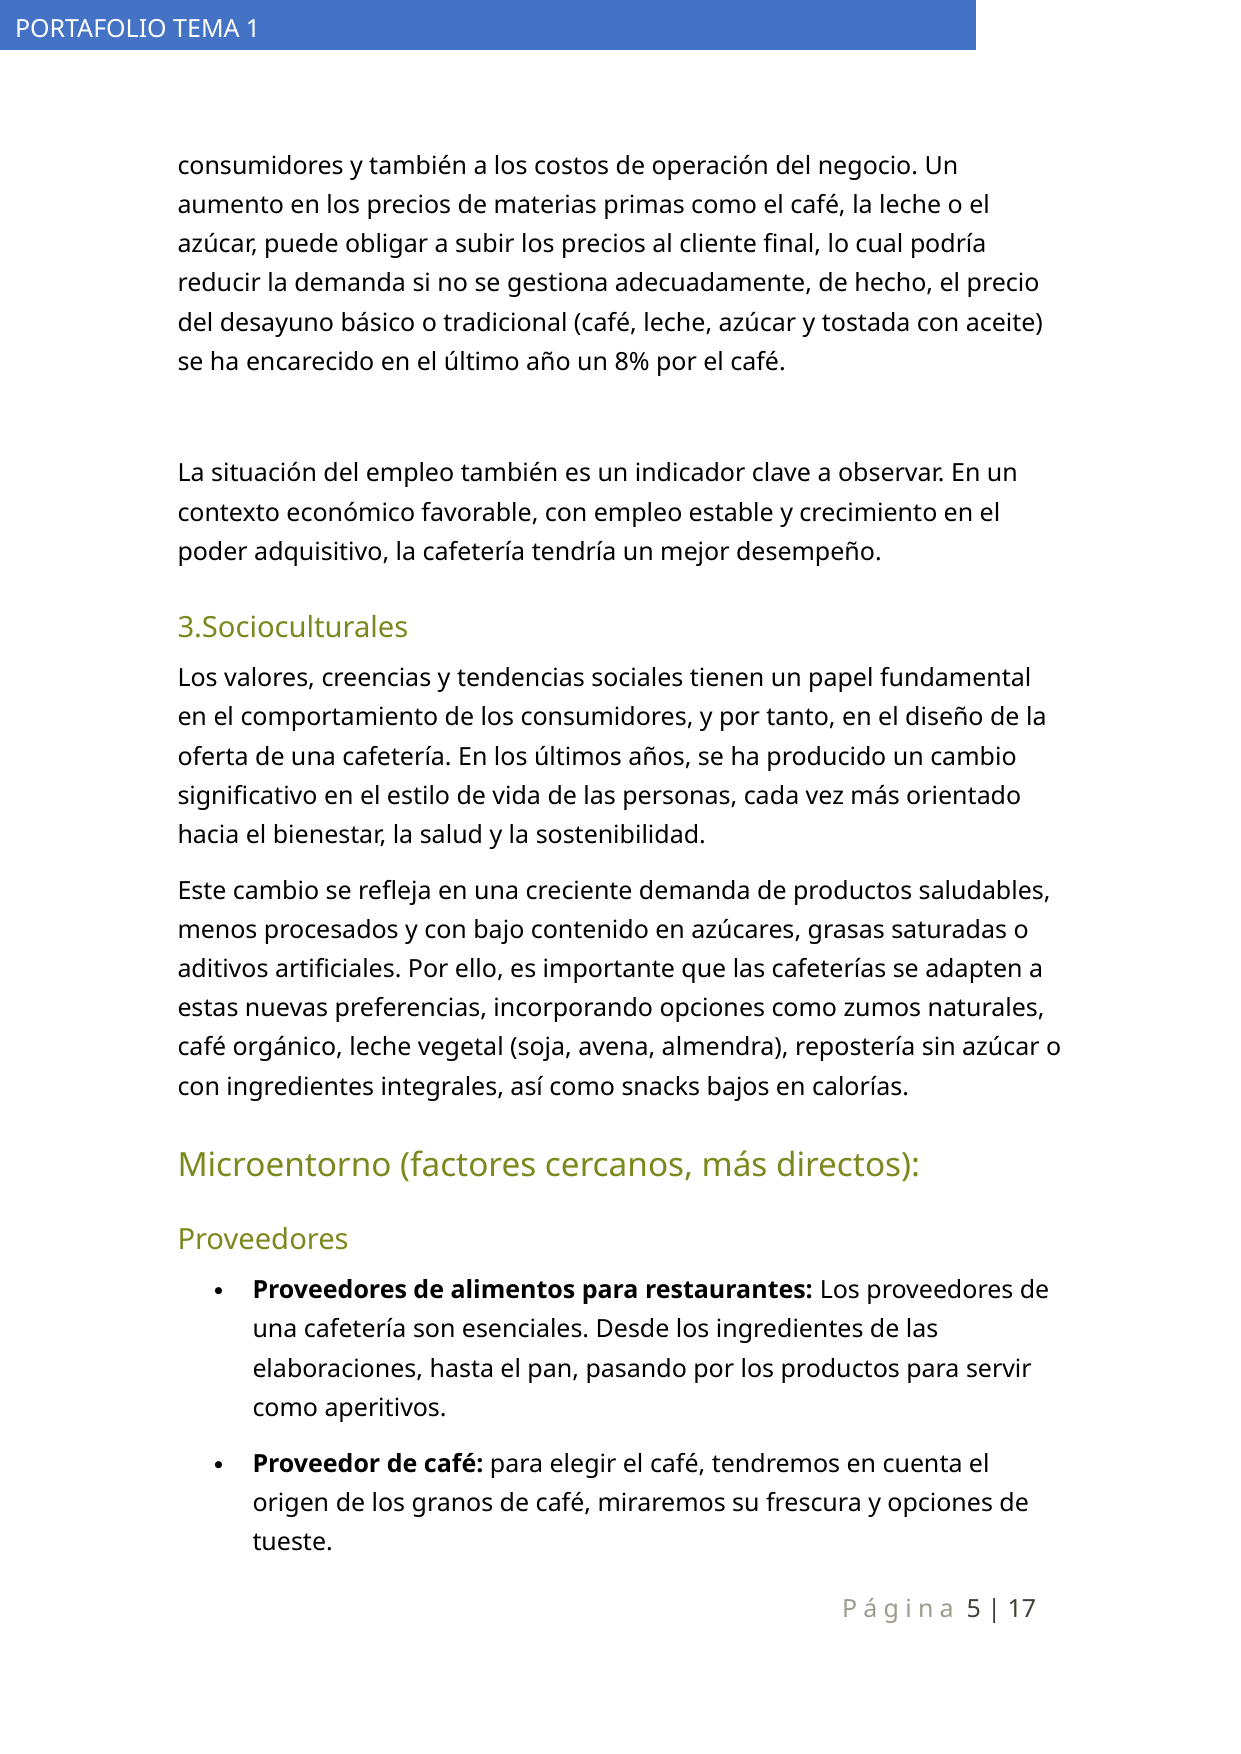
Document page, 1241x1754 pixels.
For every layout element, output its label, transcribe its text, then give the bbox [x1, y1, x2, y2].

list Proveedor de café: para elegir el café, tendremos en cuenta el origen de los granos de café, miraremos su frescura y opciones de tueste. [215, 1445, 1063, 1558]
subtitle 3.Socioculturales [177, 606, 1063, 646]
text Los valores, creencias y tendencias sociales tienen un papel fundamental en el comportamiento de los consumidores, y por tanto, en el diseño de la oferta de una cafetería. En los últimos años, se ha producido un cambio significativo en el estilo de vida de las personas, cada vez más orientado hacia el bienestar, la salud y la sostenibilidad. [177, 660, 1063, 851]
text Este cambio se refleja en una creciente demanda de productos saludables, menos procesados y con bajo contenido en azúcares, grasas saturadas o aditivos artificiales. Por ello, es importante que las cafeterías se adapten a estas nuevas preferencias, incorporando opciones como zumos naturales, café orgánico, leche vegetal (soja, avena, almendra), repostería sin azúcar o con ingredientes integrales, así como snacks bajos en calorías. [177, 872, 1063, 1102]
text La situación del empleo también es un indicador clave a observar. En un contexto económico favorable, con empleo estable y crecimiento en el poder adquisitivo, la cafetería tendría un mejor desempeño. [177, 455, 1063, 567]
text consumidores y también a los costos de operación del negocio. Un aumento en los precios de materias primas como el café, la leche o el azúcar, puede obligar a subir los precios al cliente final, lo cual podría reducir la demanda si no se gestiona adecuadamente, de hecho, el precio del desayuno básico o tradicional (café, leche, azúcar y tostada con aceite) se ha encarecido en el último año un 8% por el café. [177, 148, 1063, 377]
subtitle Microentorno (factores cercanos, más directos): [177, 1141, 1063, 1186]
list Proveedores de alimentos para restaurantes: Los proveedores de una cafetería son esenciales. Desde los ingredientes de las elaboraciones, hasta el pan, pasando por los productos para servir como aperitivos. [215, 1272, 1063, 1423]
subtitle Proveedores [177, 1218, 1063, 1258]
